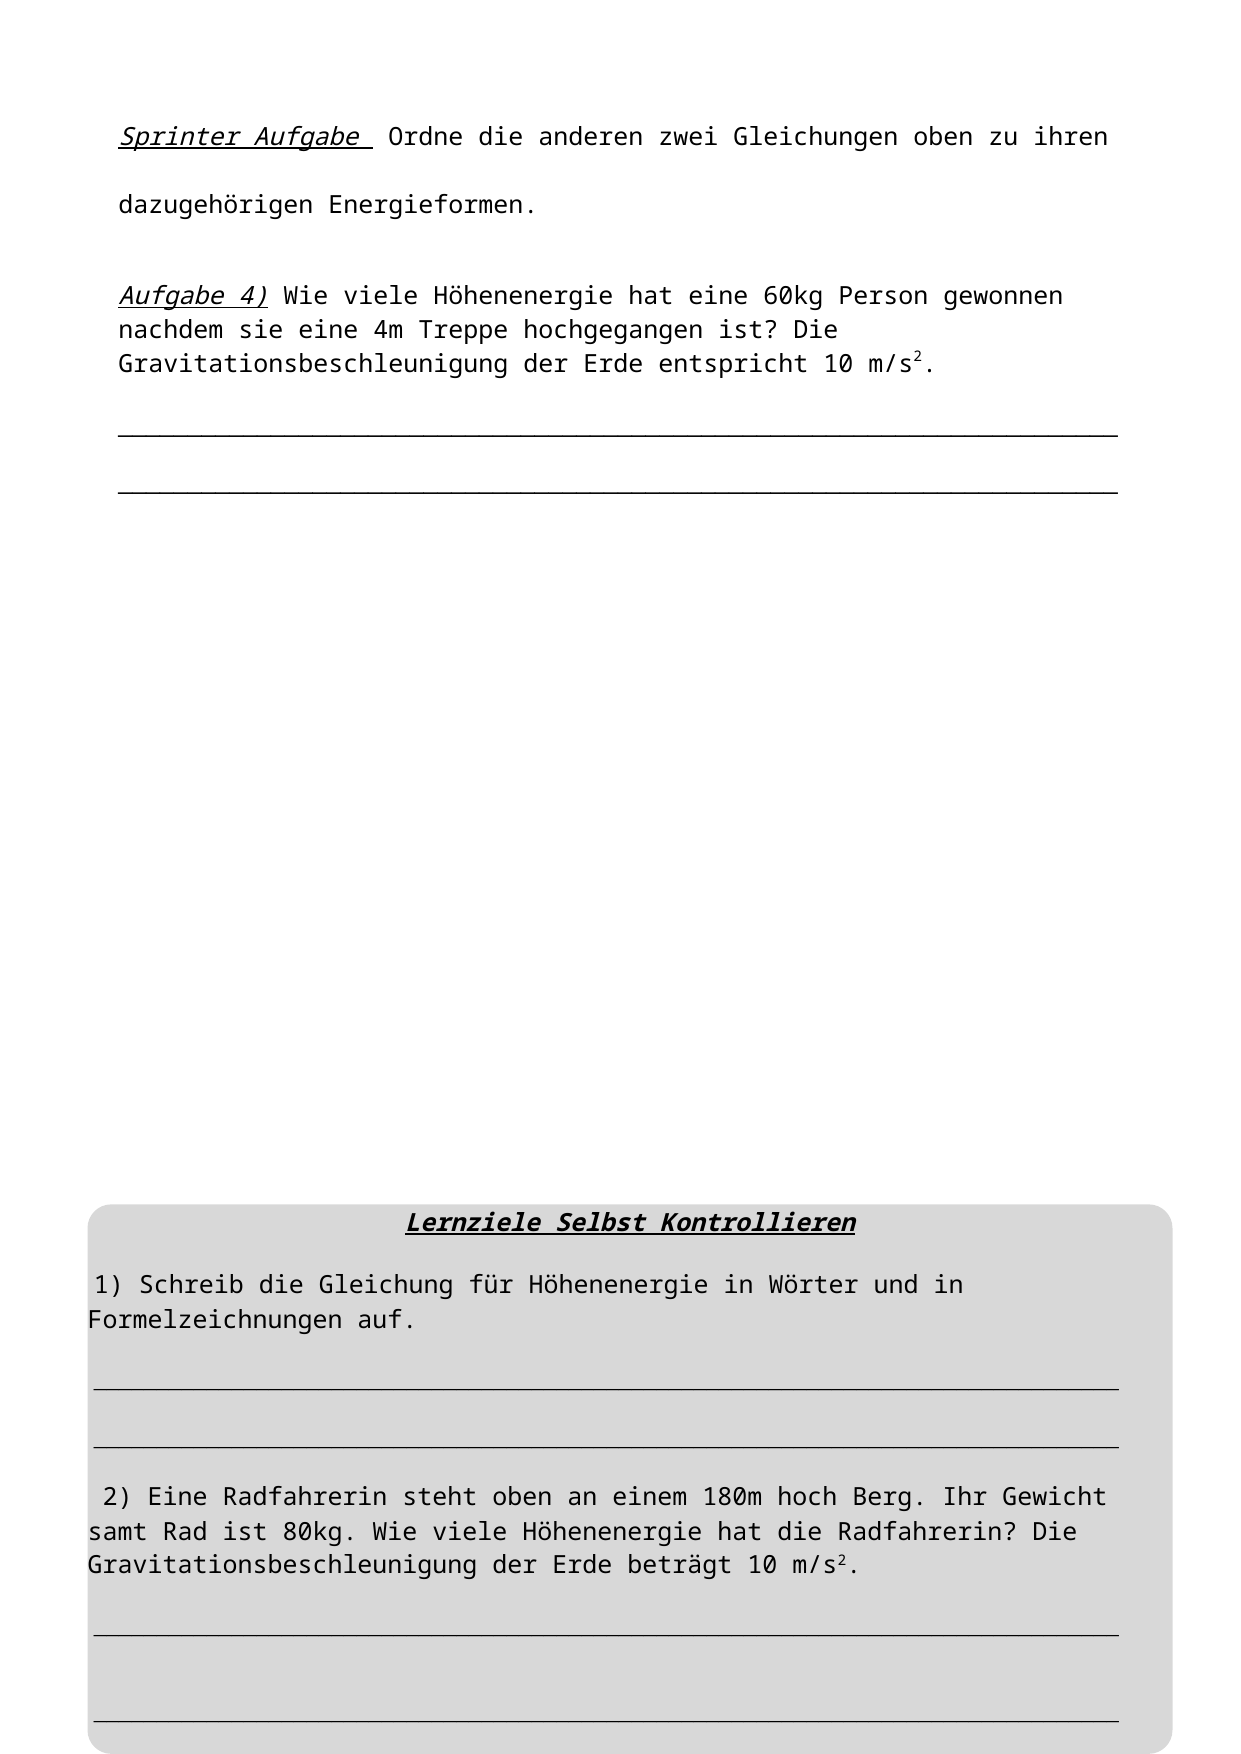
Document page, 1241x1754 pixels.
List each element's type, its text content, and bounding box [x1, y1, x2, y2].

text ________________________________________________________________________ [118, 409, 1122, 437]
text ________________________________________________________________________ [118, 466, 1122, 495]
text Aufgabe 4) Wie viele Höhenenergie hat eine 60kg Person gewonnen nachdem sie eine 4m Treppe hochgegangen ist? Die Gravitationsbeschleunigung der Erde entspricht 10 m/s2. [118, 278, 1122, 380]
text Sprinter Aufgabe Ordne die anderen zwei Gleichungen oben zu ihren [118, 118, 1122, 186]
text dazugehörigen Energieformen. [118, 186, 1122, 220]
